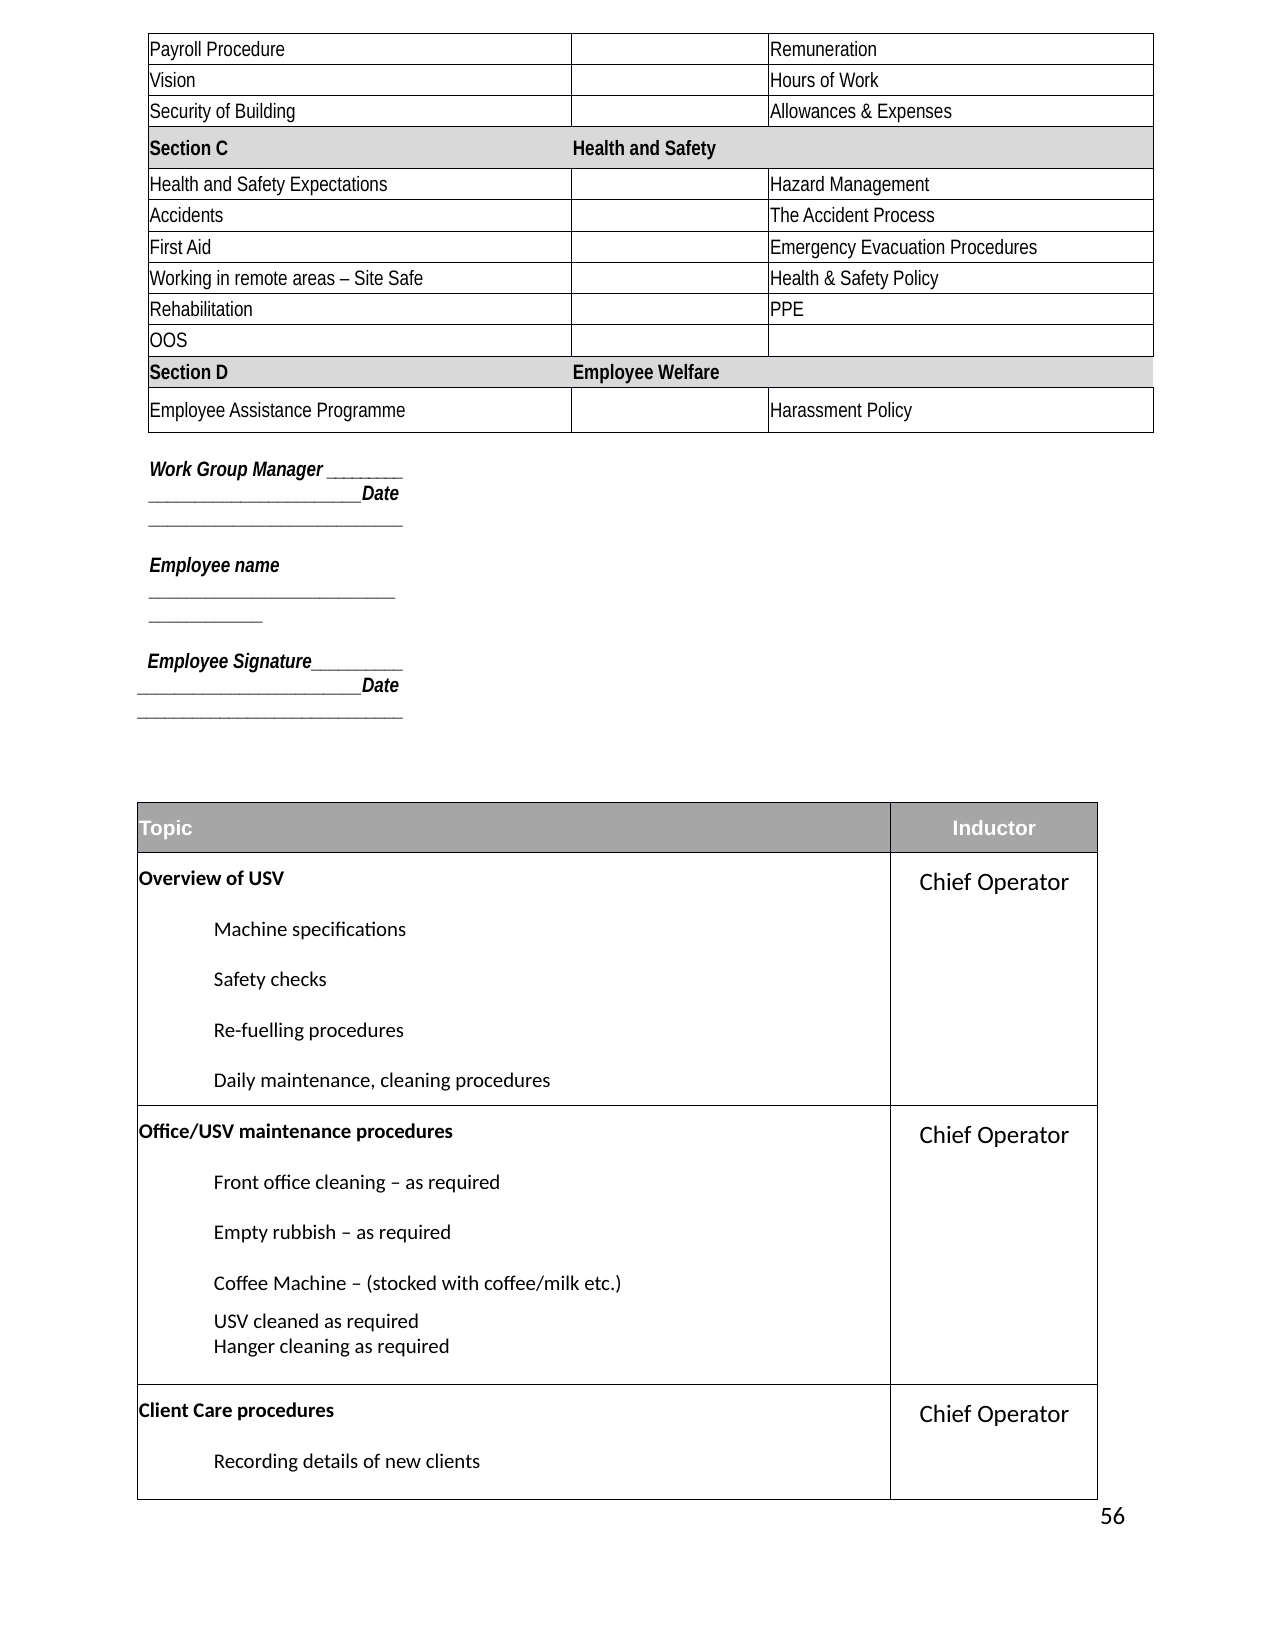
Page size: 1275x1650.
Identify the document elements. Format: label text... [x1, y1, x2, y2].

table_cell Office/USV maintenance procedures Front office cleaning – as required Empty rubbish – as required Coffee Machine – (stocked with coffee/milk etc.) USV cleaned as required Hanger cleaning as required [138, 1106, 890, 1384]
table_cell Health and Safety [572, 127, 1153, 168]
table_cell Chief Operator [891, 1106, 1097, 1384]
table_cell [572, 388, 768, 432]
table_cell Chief Operator [891, 853, 1097, 1105]
table_cell [572, 232, 768, 262]
table_cell Client Care procedures Recording details of new clients [138, 1385, 890, 1499]
table_cell Rehabilitation [149, 294, 571, 324]
table_cell Security of Building [149, 96, 571, 126]
table_cell Harassment Policy [769, 388, 1153, 432]
table_cell Employee Assistance Programme [149, 388, 571, 432]
table_header Topic [138, 803, 890, 852]
table_cell [572, 325, 768, 356]
table_cell [572, 263, 768, 293]
table_cell Work Group Manager Date Employee name ______________________________________ Employee Signature Date [148, 433, 449, 744]
table_cell [572, 34, 768, 64]
table_cell Vision [149, 65, 571, 95]
table_cell Employee Welfare [572, 357, 1153, 387]
table_cell [572, 96, 768, 126]
table_cell Remuneration [769, 34, 1153, 64]
table_cell [572, 200, 768, 231]
table_cell OOS [149, 325, 571, 356]
table_cell PPE [769, 294, 1153, 324]
table_cell Overview of USV Machine specifications Safety checks Re-fuelling procedures Daily maintenance, cleaning procedures [138, 853, 890, 1105]
table_cell [572, 65, 768, 95]
table_cell [572, 294, 768, 324]
table_cell Health & Safety Policy [769, 263, 1153, 293]
table_cell Accidents [149, 200, 571, 231]
table_cell [769, 325, 1153, 356]
table_cell Health and Safety Expectations [149, 169, 571, 199]
table_cell Section C [149, 127, 572, 168]
table_cell Hazard Management [769, 169, 1153, 199]
table_cell [572, 169, 768, 199]
table_cell [449, 433, 1153, 744]
table_cell Working in remote areas – Site Safe [149, 263, 571, 293]
table_cell Section D [149, 357, 572, 387]
table_cell The Accident Process [769, 200, 1153, 231]
table_cell Hours of Work [769, 65, 1153, 95]
table_cell First Aid [149, 232, 571, 262]
table_cell Chief Operator [891, 1385, 1097, 1499]
table_header Inductor [891, 803, 1097, 852]
table_cell Allowances & Expenses [769, 96, 1153, 126]
table_cell Payroll Procedure [149, 34, 571, 64]
table_cell Emergency Evacuation Procedures [769, 232, 1153, 262]
